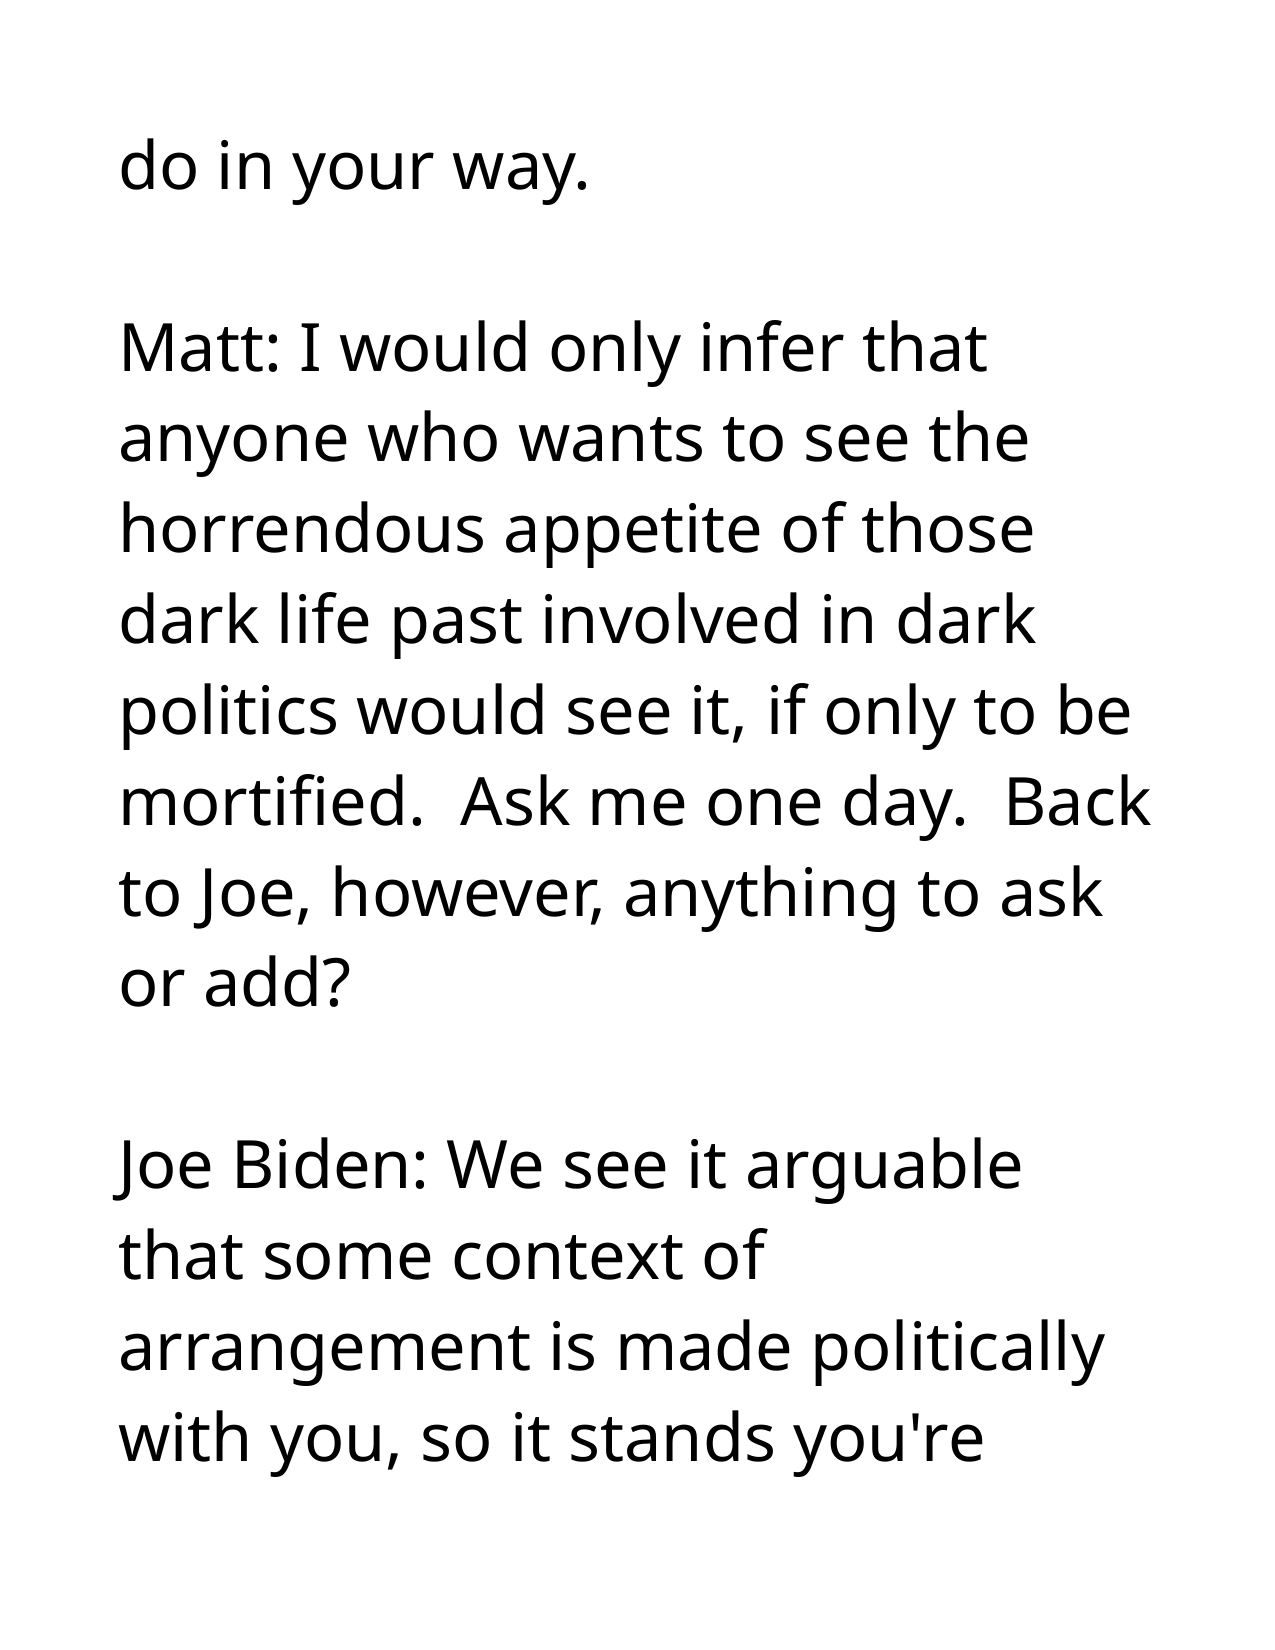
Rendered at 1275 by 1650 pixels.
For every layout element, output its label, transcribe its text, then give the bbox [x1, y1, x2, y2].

text do in your way. [118, 118, 1157, 209]
text Joe Biden: We see it arguable that some context of arrangement is made politically with you, so it stands you're [118, 1117, 1157, 1481]
text Matt: I would only infer that anyone who wants to see the horrendous appetite of those dark life past involved in dark politics would see it, if only to be mortified. Ask me one day. Back to Joe, however, anything to ask or add? [118, 300, 1157, 1026]
